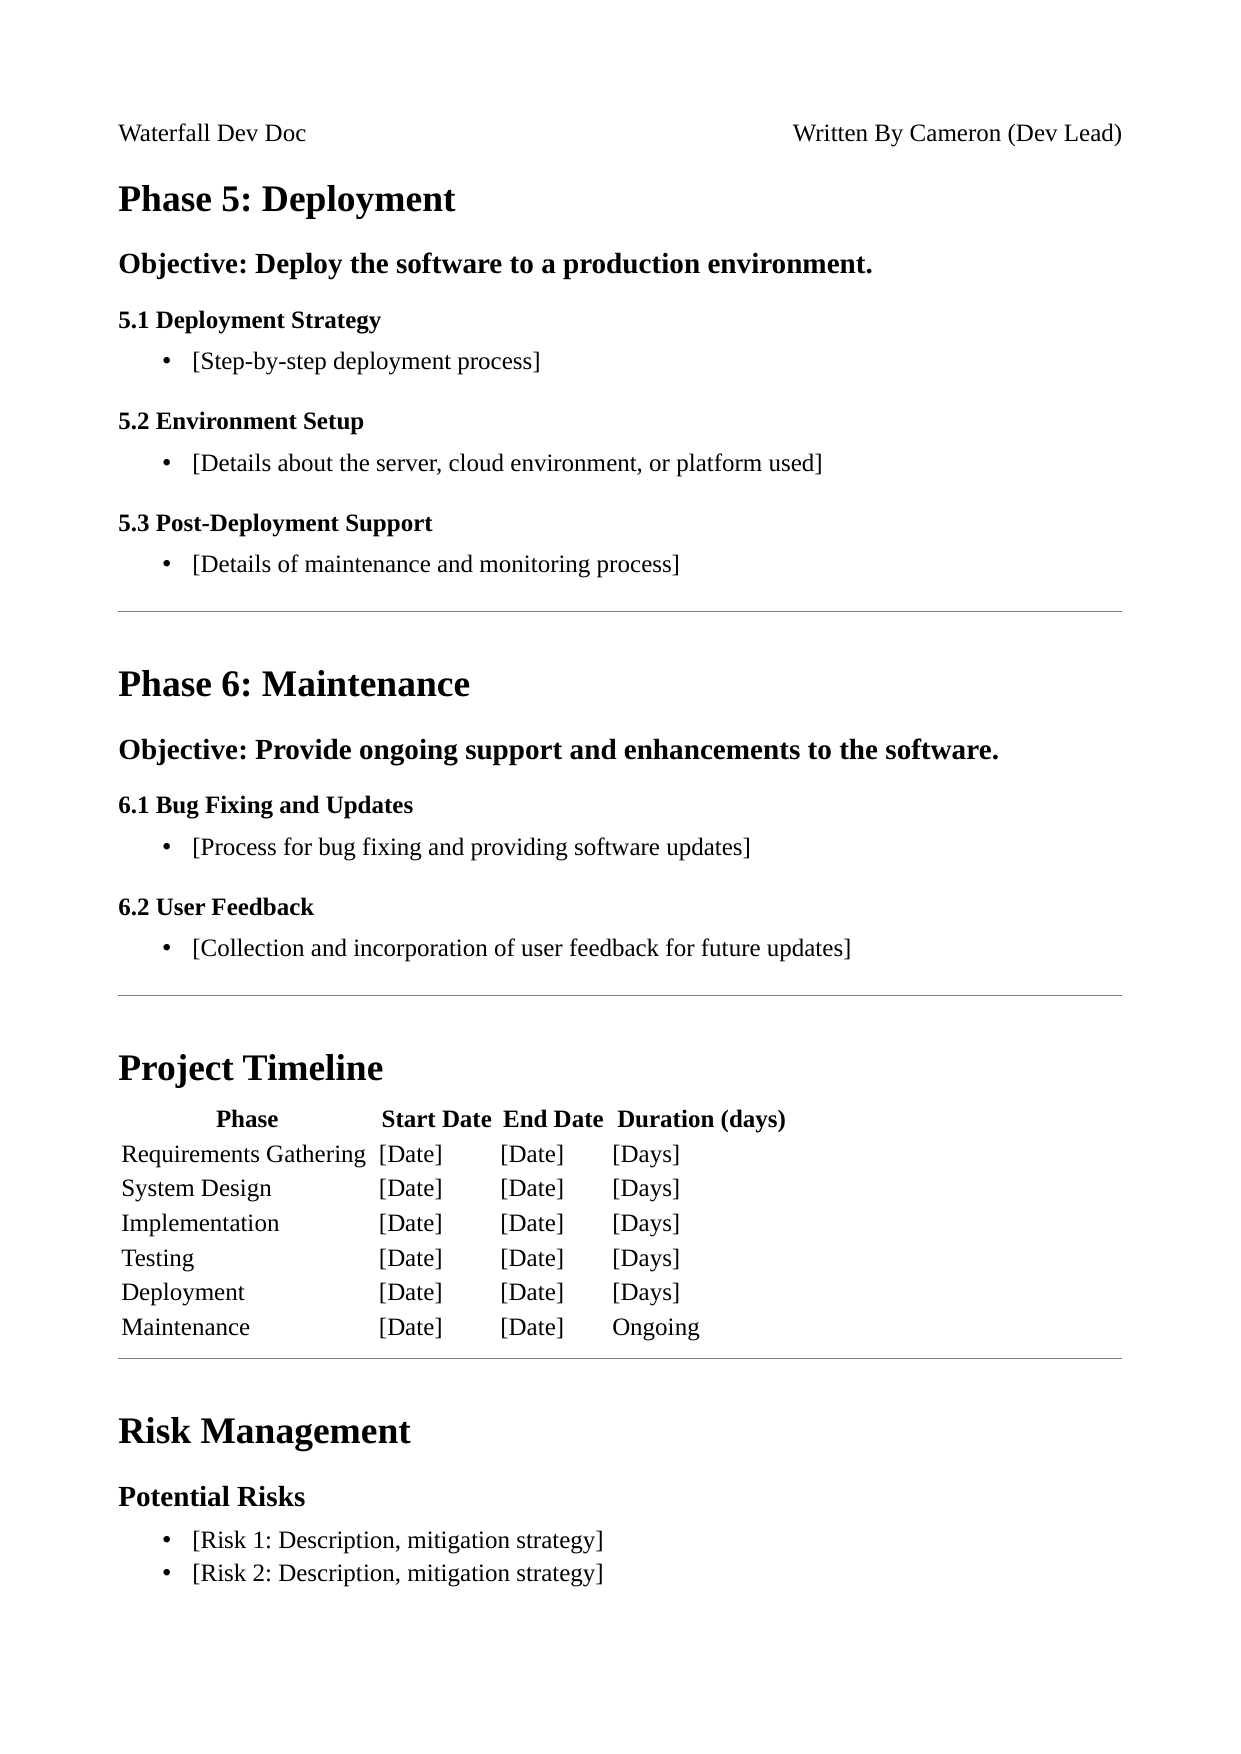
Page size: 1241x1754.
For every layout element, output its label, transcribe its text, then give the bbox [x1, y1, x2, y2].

subtitle Phase 6: Maintenance [118, 662, 1122, 705]
subtitle Project Timeline [118, 1046, 1122, 1089]
table_cell [Days] [609, 1274, 793, 1309]
table_cell [Date] [376, 1274, 497, 1309]
table_cell [Date] [497, 1171, 609, 1205]
table_header Phase [118, 1101, 376, 1136]
table_header Duration (days) [609, 1101, 793, 1136]
list [Step-by-step deployment process] [162, 346, 1122, 375]
table_cell Maintenance [118, 1309, 376, 1343]
table_cell [Date] [376, 1205, 497, 1240]
list [Process for bug fixing and providing software updates] [162, 832, 1122, 861]
list [Details of maintenance and monitoring process] [162, 549, 1122, 578]
subtitle Objective: Provide ongoing support and enhancements to the software. [118, 732, 1122, 766]
table_cell [Days] [609, 1171, 793, 1205]
table_header Start Date [376, 1101, 497, 1136]
table_cell Ongoing [609, 1309, 793, 1343]
table_cell [Date] [376, 1309, 497, 1343]
table_cell [Date] [376, 1171, 497, 1205]
table_cell Deployment [118, 1274, 376, 1309]
table_cell System Design [118, 1171, 376, 1205]
table_header End Date [497, 1101, 609, 1136]
subtitle 5.1 Deployment Strategy [118, 305, 1122, 334]
table_cell [Date] [376, 1240, 497, 1274]
table_cell [Date] [497, 1240, 609, 1274]
list [Details about the server, cloud environment, or platform used] [162, 448, 1122, 476]
table_cell [Date] [497, 1136, 609, 1171]
list [Risk 1: Description, mitigation strategy] [162, 1525, 1122, 1554]
table_cell [Days] [609, 1240, 793, 1274]
subtitle Risk Management [118, 1409, 1122, 1452]
table_cell Requirements Gathering [118, 1136, 376, 1171]
subtitle Potential Risks [118, 1479, 1122, 1512]
list [Risk 2: Description, mitigation strategy] [162, 1558, 1122, 1587]
table_cell [Date] [497, 1205, 609, 1240]
table_cell [Days] [609, 1205, 793, 1240]
subtitle 6.2 User Feedback [118, 892, 1122, 921]
table_cell [Date] [497, 1274, 609, 1309]
list [Collection and incorporation of user feedback for future updates] [162, 933, 1122, 962]
subtitle 6.1 Bug Fixing and Updates [118, 791, 1122, 819]
subtitle Objective: Deploy the software to a production environment. [118, 247, 1122, 280]
subtitle 5.2 Environment Setup [118, 406, 1122, 435]
subtitle 5.3 Post-Deployment Support [118, 508, 1122, 537]
table_cell Testing [118, 1240, 376, 1274]
table_cell [Days] [609, 1136, 793, 1171]
table_cell Implementation [118, 1205, 376, 1240]
table_cell [Date] [376, 1136, 497, 1171]
table_cell [Date] [497, 1309, 609, 1343]
subtitle Phase 5: Deployment [118, 176, 1122, 219]
